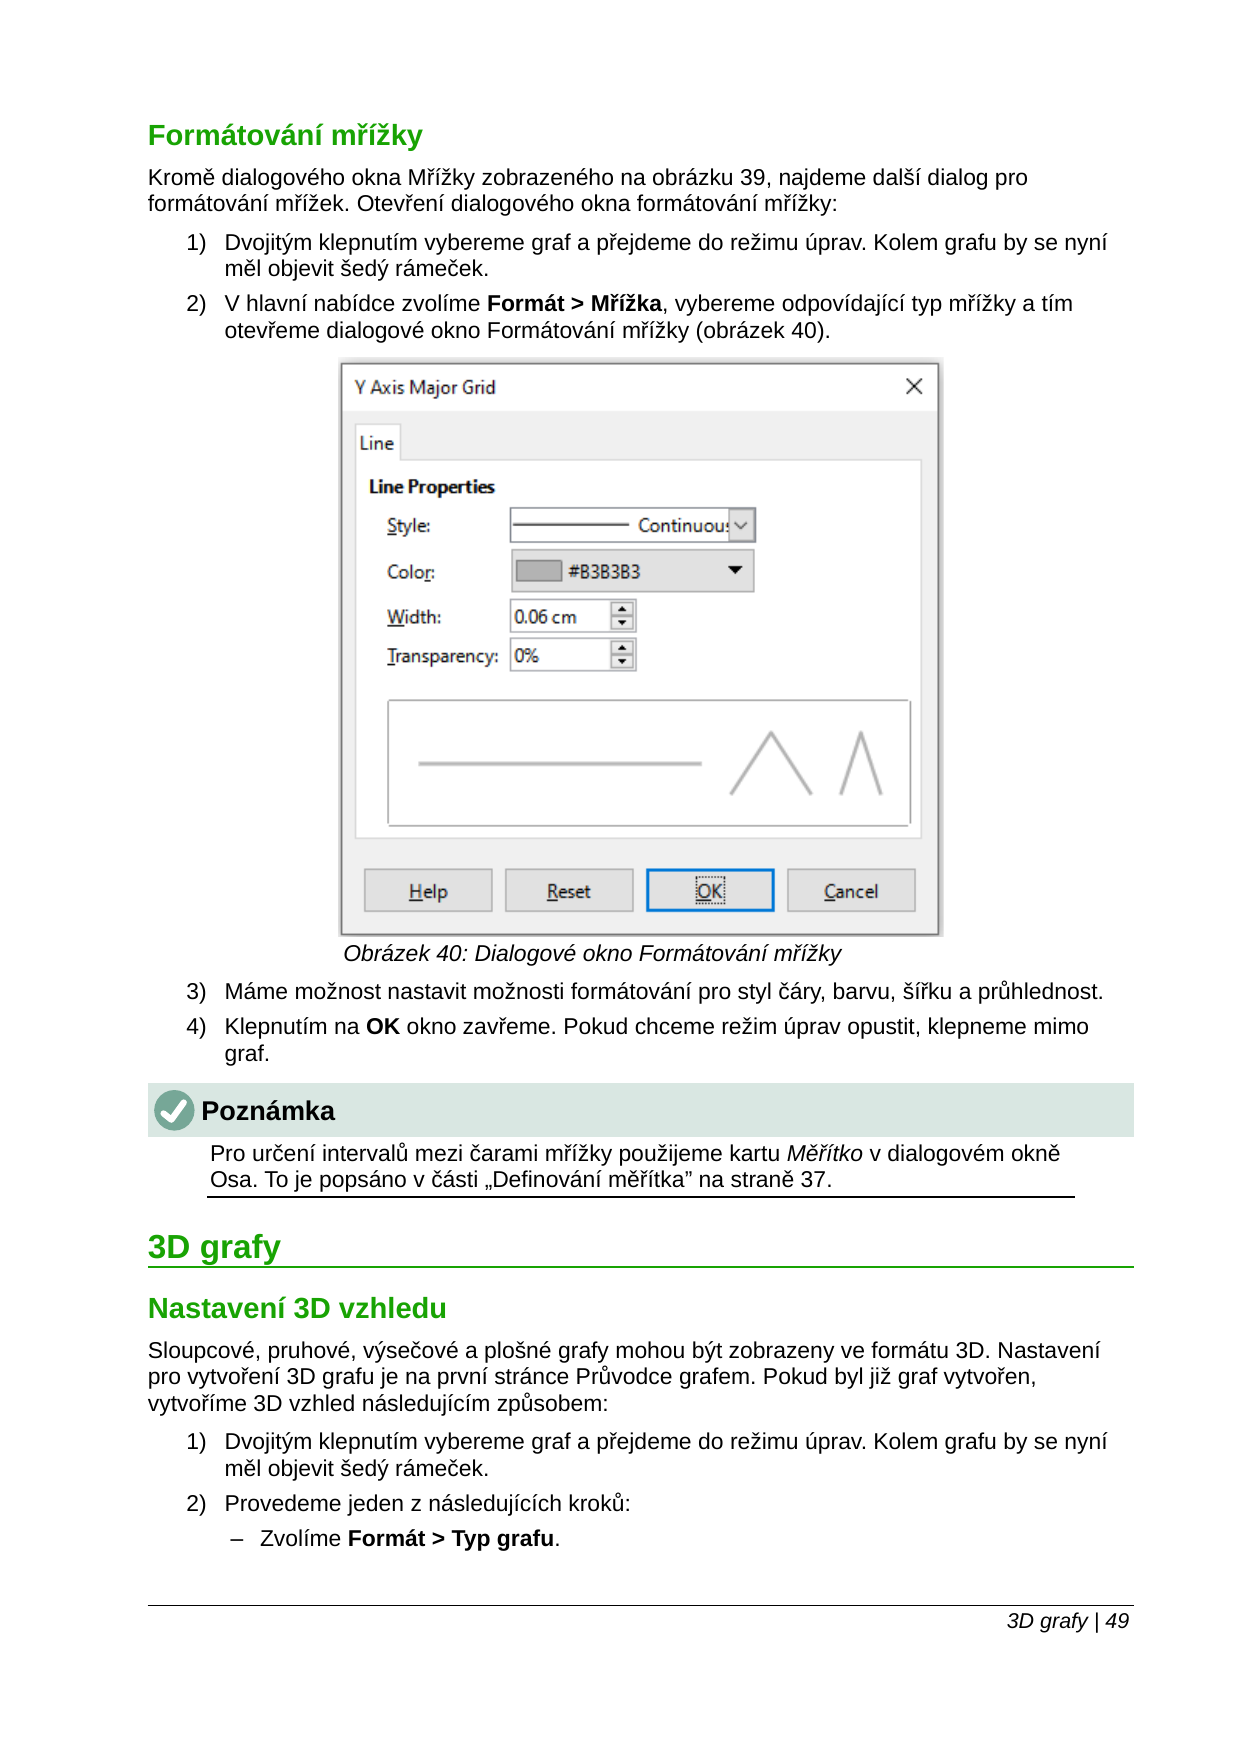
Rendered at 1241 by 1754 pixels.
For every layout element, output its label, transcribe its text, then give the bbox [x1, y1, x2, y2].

list Zvolíme Formát > Typ grafu. [230, 1525, 1134, 1551]
subtitle Poznámka [148, 1083, 1134, 1137]
list Provedeme jeden z následujících kroků: [207, 1490, 1134, 1516]
picture [338, 357, 944, 937]
list Dvojitým klepnutím vybereme graf a přejdeme do režimu úprav. Kolem grafu by se nyní měl objevit šedý rámeček. [207, 229, 1134, 281]
subtitle Formátování mřížky [148, 118, 1134, 152]
text Kromě dialogového okna Mřížky zobrazeného na obrázku 39, najdeme další dialog pro formátování mřížek. Otevření dialogového okna formátování mřížky: [148, 163, 1134, 216]
text Pro určení intervalů mezi čarami mřížky použijeme kartu Měřítko v dialogovém okně Osa. To je popsáno v části „Definice měřítka” na straně 34. [207, 1137, 1075, 1196]
subtitle 3D grafy [148, 1227, 1134, 1266]
list Dvojitým klepnutím vybereme graf a přejdeme do režimu úprav. Kolem grafu by se nyní měl objevit šedý rámeček. [207, 1428, 1134, 1481]
list Máme možnost nastavit možnosti formátování pro styl čáry, barvu, šířku a průhlednost. [207, 978, 1134, 1004]
list Klepnutím na OK okno zavřeme. Pokud chceme režim úprav opustit, klepneme mimo graf. [207, 1013, 1134, 1066]
text Obrázek 40: Dialogové okno Formátování mřížky [335, 355, 946, 966]
list V hlavní nabídce zvolíme Formát > Mřížka, vybereme odpovídající typ mřížky a tím otevřeme dialogové okno Formátování mřížky (obrázek 40). [207, 290, 1134, 343]
list Sloupcové, pruhové, výsečové a plošné grafy mohou být zobrazeny ve formátu 3D. Nastavení pro vytvoření 3D grafu je na první stránce Průvodce grafem. Pokud byl již graf vytvořen, vytvoříme 3D vzhled následujícím způsobem: [148, 1337, 1134, 1416]
subtitle Nastavení 3D vzhledu [148, 1291, 1134, 1325]
